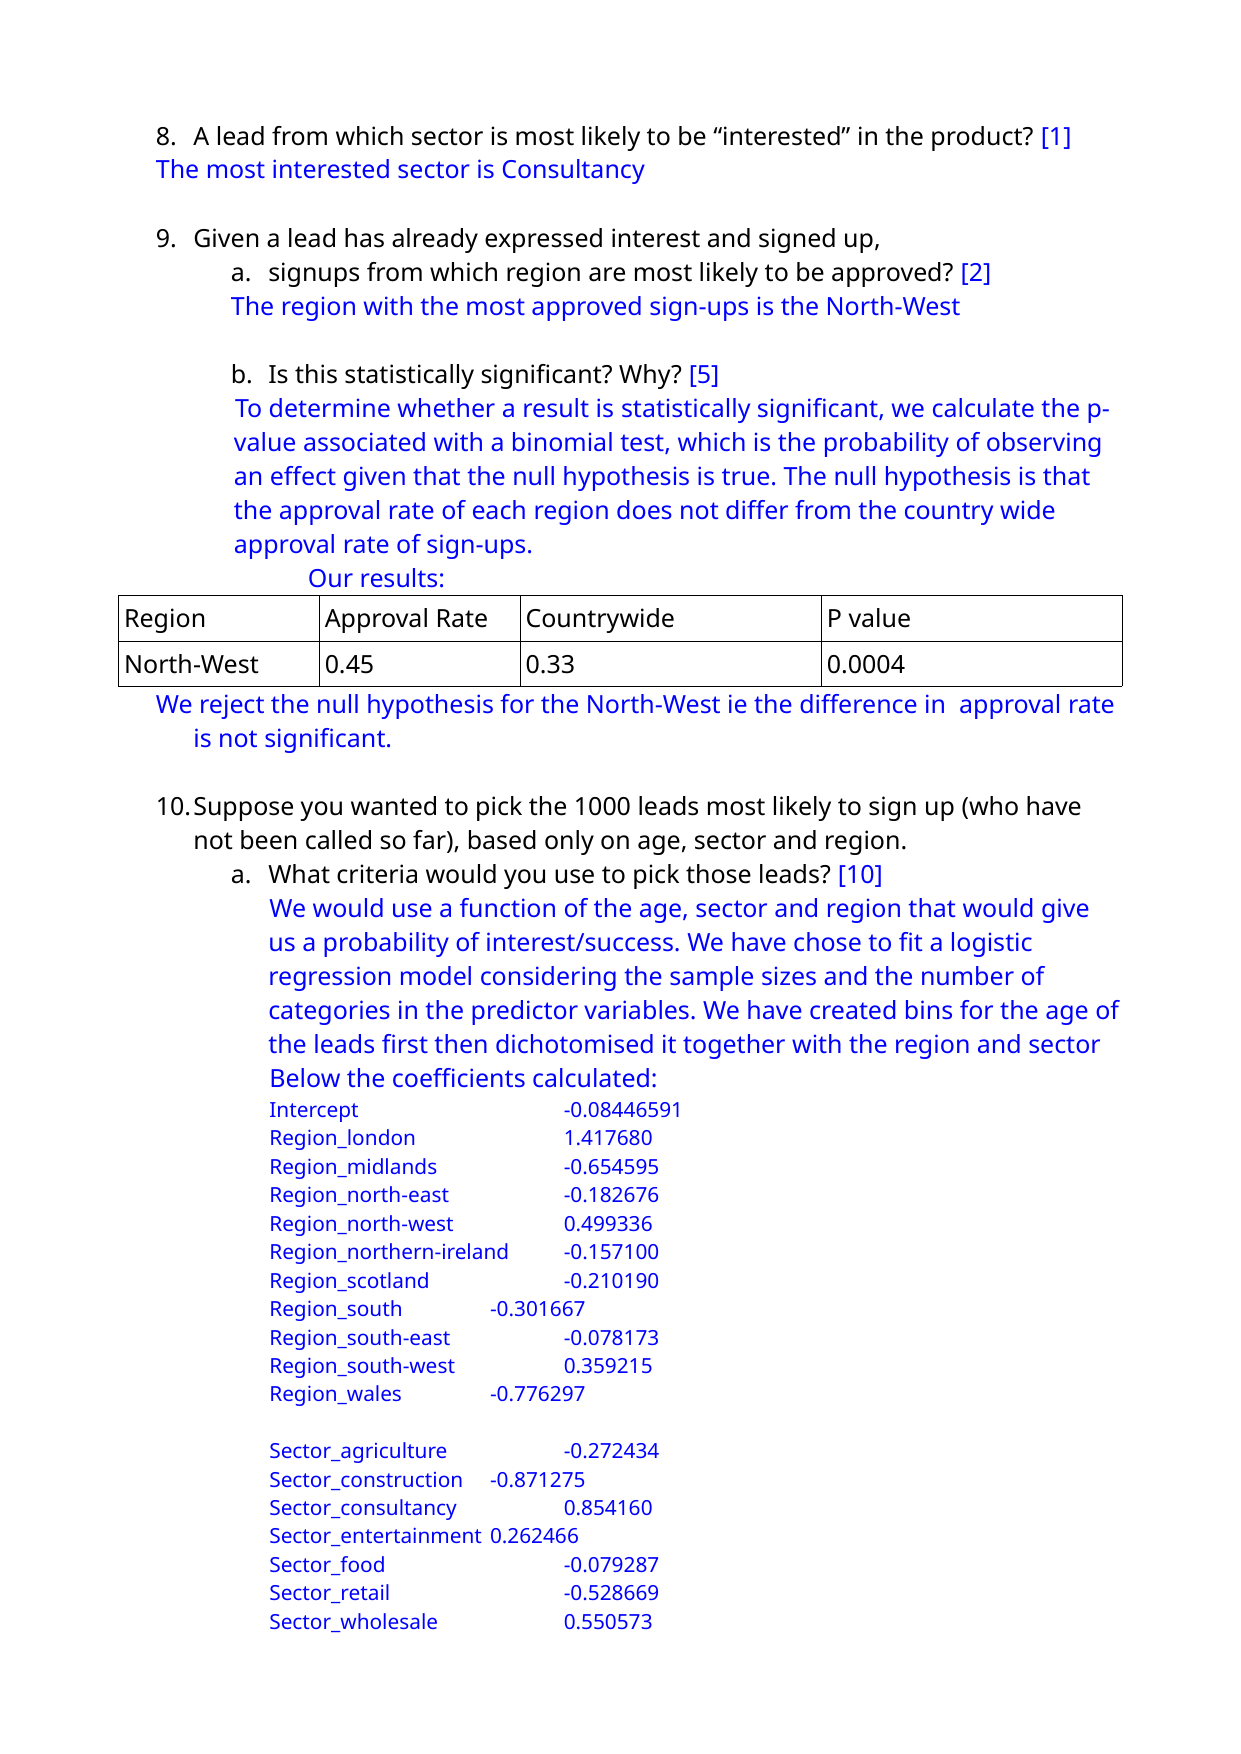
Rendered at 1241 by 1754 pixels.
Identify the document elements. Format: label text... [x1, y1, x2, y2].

text Region_south -0.301667 [268, 1294, 1122, 1323]
table_header Approval Rate [320, 596, 520, 641]
text Region_midlands -0.654595 [268, 1152, 1122, 1180]
table_cell 0.45 [320, 642, 520, 686]
text The region with the most approved sign-ups is the North-West [231, 288, 1122, 322]
table_header P value [822, 596, 1122, 641]
list Is this statistically significant? Why? [5] [231, 357, 1122, 391]
text Our results: [234, 561, 1122, 595]
text Region_wales -0.776297 [268, 1379, 1122, 1408]
list Suppose you wanted to pick the 1000 leads most likely to sign up (who have not been called so far), based only on age, sector and region. [156, 788, 1122, 857]
text Sector_entertainment 0.262466 [268, 1522, 1122, 1550]
text We reject the null hypothesis for the North-West ie the difference in approval rate is not significant. [156, 687, 1122, 754]
text Region_north-west 0.499336 [268, 1209, 1122, 1237]
text Region_south-east -0.078173 [268, 1323, 1122, 1351]
table_cell 0.33 [521, 642, 821, 686]
table_cell North-West [119, 642, 319, 686]
text Intercept -0.08446591 [268, 1095, 1122, 1123]
text To determine whether a result is statistically significant, we calculate the p-value associated with a binomial test, which is the probability of observing an effect given that the null hypothesis is true. The null hypothesis is that the approval rate of each region does not differ from the country wide approval rate of sign-ups. [234, 391, 1122, 561]
text Below the coefficients calculated: [268, 1061, 1122, 1095]
table_header Region [119, 596, 319, 641]
list Given a lead has already expressed interest and signed up, [156, 220, 1122, 254]
text Region_northern-ireland -0.157100 [268, 1237, 1122, 1266]
table_cell 0.0004 [822, 642, 1122, 686]
text Sector_retail -0.528669 [268, 1578, 1122, 1607]
list What criteria would you use to pick those leads? [10] [231, 857, 1122, 891]
text We would use a function of the age, sector and region that would give us a probability of interest/success. We have chose to fit a logistic regression model considering the sample sizes and the number of categories in the predictor variables. We have created bins for the age of the leads first then dichotomised it together with the region and sector [268, 891, 1122, 1061]
table_header Countrywide [521, 596, 821, 641]
text Region_north-east -0.182676 [268, 1180, 1122, 1209]
text Sector_food -0.079287 [268, 1550, 1122, 1578]
text Sector_consultancy 0.854160 [268, 1493, 1122, 1522]
text Region_south-west 0.359215 [268, 1351, 1122, 1379]
text Region_london 1.417680 [268, 1123, 1122, 1152]
text Sector_agriculture -0.272434 [268, 1436, 1122, 1465]
text Sector_wholesale 0.550573 [268, 1607, 1122, 1635]
text The most interested sector is Consultancy [156, 152, 1122, 186]
text Region_scotland -0.210190 [268, 1266, 1122, 1294]
list signups from which region are most likely to be approved? [2] [231, 254, 1122, 288]
list A lead from which sector is most likely to be “interested” in the product? [1] [156, 118, 1122, 152]
text Sector_construction -0.871275 [268, 1465, 1122, 1493]
